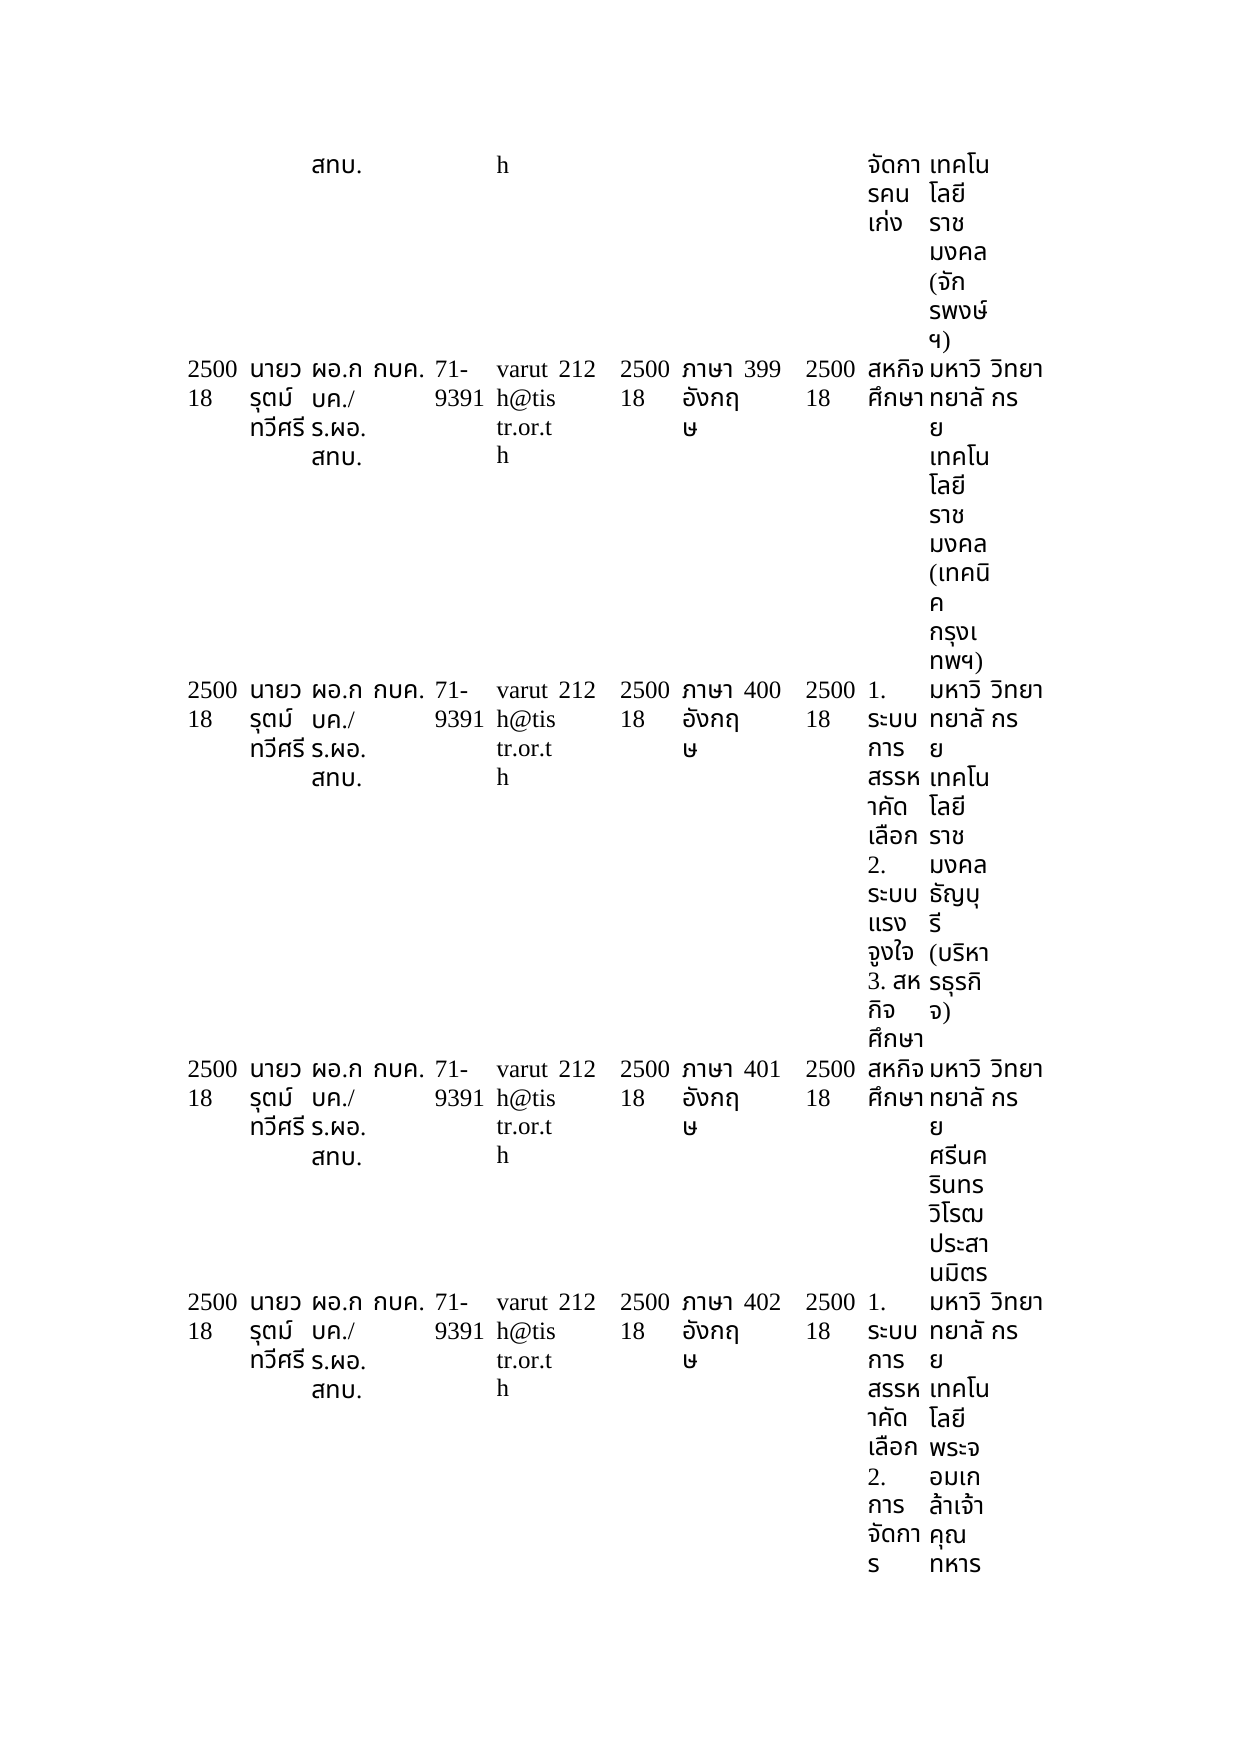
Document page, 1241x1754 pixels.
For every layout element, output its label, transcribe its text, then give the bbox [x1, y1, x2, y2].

table_cell 250018 [188, 354, 249, 675]
table_cell จัดการคนเก่ง [867, 150, 929, 354]
table_cell ผอ.กบค./ร.ผอ.สทบ. [311, 354, 373, 675]
table_cell 250018 [620, 675, 682, 1054]
table_cell 250018 [805, 675, 867, 1054]
table_cell กบค. [373, 675, 434, 1054]
table_cell 71-9391 [435, 354, 496, 675]
table_cell [620, 150, 682, 354]
table_cell 71-9391 [435, 1287, 496, 1579]
table_cell 250018 [188, 675, 249, 1054]
table_cell 212 [558, 1054, 620, 1287]
table_cell วิทยากร [991, 354, 1053, 675]
table_cell 250018 [620, 1287, 682, 1579]
table_cell วิทยากร [991, 1287, 1053, 1579]
table_cell มหาวิทยาลัยศรีนครินทรวิโรฒ ประสานมิตร [929, 1054, 991, 1287]
table_cell นายวรุตม์ ทวีศรี [249, 1287, 311, 1579]
table_cell ผอ.กบค./ร.ผอ.สทบ. [311, 1287, 373, 1579]
table_cell ผอ.กบค./ร.ผอ.สทบ. [311, 675, 373, 1054]
table_cell ผอ.กบค./ร.ผอ.สทบ. [311, 1054, 373, 1287]
table_cell ภาษาอังกฤษ [682, 1054, 743, 1287]
table_cell [435, 150, 496, 354]
table_cell วิทยากร [991, 1054, 1053, 1287]
table_cell [188, 150, 249, 354]
table_cell varuth@tistr.or.th [496, 675, 558, 1054]
table_cell มหาวิทยาลัยเทคโนโลยีราชมงคล (เทคนิคกรุงเทพฯ) [929, 354, 991, 675]
table_cell [805, 150, 867, 354]
table_cell ภาษาอังกฤษ [682, 354, 743, 675]
table_cell 250018 [805, 1287, 867, 1579]
table_cell สหกิจศึกษา [867, 1054, 929, 1287]
table_cell 250018 [188, 1054, 249, 1287]
table_cell สหกิจศึกษา [867, 354, 929, 675]
table_cell ภาษาอังกฤษ [682, 1287, 743, 1579]
table_cell นายวรุตม์ ทวีศรี [249, 1054, 311, 1287]
table_cell ภาษาอังกฤษ [682, 675, 743, 1054]
table_cell [744, 150, 805, 354]
table_cell 71-9391 [435, 1054, 496, 1287]
table_cell 402 [744, 1287, 805, 1579]
table_cell นายวรุตม์ ทวีศรี [249, 675, 311, 1054]
table_cell [558, 150, 620, 354]
table_cell 212 [558, 675, 620, 1054]
table_cell varuth@tistr.or.th [496, 1287, 558, 1579]
table_cell เทคโนโลยีราชมงคล (จักรพงษ์ฯ) [929, 150, 991, 354]
table_cell varuth@tistr.or.th [496, 1054, 558, 1287]
table_cell 250018 [620, 1054, 682, 1287]
table_cell สทบ. [311, 150, 373, 354]
table_cell 401 [744, 1054, 805, 1287]
table_cell มหาวิทยาลัยเทคโนโลยีราชมงคลธัญบุรี (บริหารธุรกิจ) [929, 675, 991, 1054]
table_cell [373, 150, 434, 354]
table_cell 250018 [805, 354, 867, 675]
table_cell 250018 [620, 354, 682, 675]
table_cell 250018 [188, 1287, 249, 1579]
table_cell [991, 150, 1053, 354]
table_cell 212 [558, 1287, 620, 1579]
table_cell วิทยากร [991, 675, 1053, 1054]
table_cell กบค. [373, 1287, 434, 1579]
table_cell นายวรุตม์ ทวีศรี [249, 354, 311, 675]
table_cell 71-9391 [435, 675, 496, 1054]
table_cell varuth@tistr.or.th [496, 354, 558, 675]
table_cell [682, 150, 743, 354]
table_cell กบค. [373, 1054, 434, 1287]
table_cell 1. ระบบการสรรหาคัดเลือก 2. การจัดการ [867, 1287, 929, 1579]
table_cell [249, 150, 311, 354]
table_cell กบค. [373, 354, 434, 675]
table_cell 400 [744, 675, 805, 1054]
table_cell มหาวิทยาลัยเทคโนโลยีพระจอมเกล้าเจ้าคุณทหาร [929, 1287, 991, 1579]
table_cell h [496, 150, 558, 354]
table_cell 399 [744, 354, 805, 675]
table_cell 212 [558, 354, 620, 675]
table_cell 250018 [805, 1054, 867, 1287]
table_cell 1. ระบบการสรรหาคัดเลือก 2. ระบบแรงจูงใจ 3. สหกิจศึกษา [867, 675, 929, 1054]
